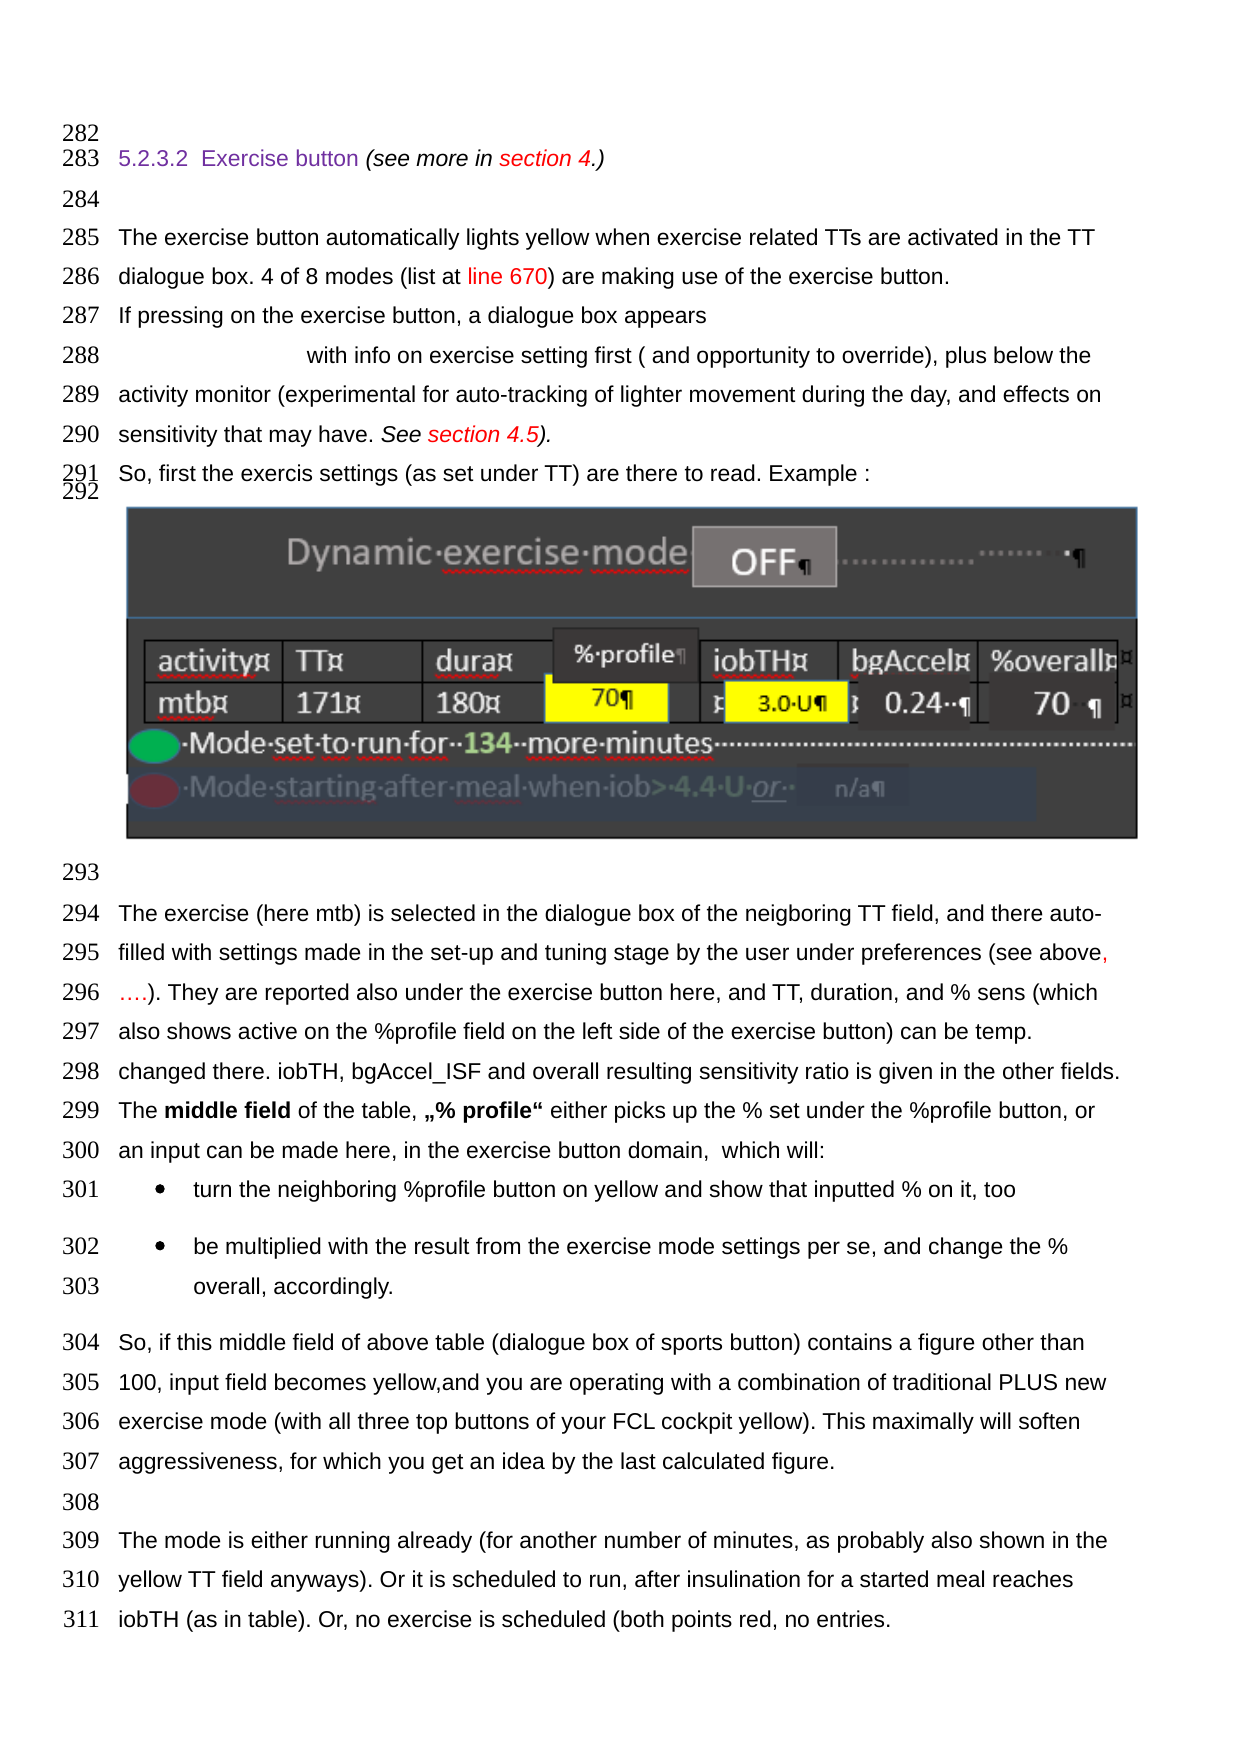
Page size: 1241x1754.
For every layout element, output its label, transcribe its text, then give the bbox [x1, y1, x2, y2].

text So, first the exercis settings (as set under TT) are there to read. Example : [118, 460, 1122, 487]
text 5.2.3.2 Exercise button (see more in section 4.) [118, 144, 1122, 171]
text So, if this middle field of above table (dialogue box of sports button) contains a figure other than 100, input field becomes yellow,and you are operating with a combination of traditional PLUS new exercise mode (with all three top buttons of your FCL cockpit yellow). This maximally will soften aggressiveness, for which you get an idea by the last calculated figure. [118, 1329, 1122, 1474]
list turn the neighboring %profile button on yellow and show that inputted % on it, too [156, 1176, 1122, 1203]
text The exercise button automatically lights yellow when exercise related TTs are activated in the TT dialogue box. 4 of 8 modes (list at line 670) are making use of the exercise button. [118, 223, 1122, 289]
text The middle field of the table, „% profile“ either picks up the % set under the %profile button, or an input can be made here, in the exercise button domain, which will: [118, 1097, 1122, 1163]
text If pressing on the exercise button, a dialogue box appears (if extended design for FCL cockpit is already launched) with info on exercise setting first ( and opportunity to override), plus below the activity monitor (experimental for auto-tracking of lighter movement during the day, and effects on sensitivity that may have. See section 4.5). [118, 302, 1122, 447]
list be multiplied with the result from the exercise mode settings per se, and change the % overall, accordingly. [156, 1233, 1122, 1299]
text The exercise (here mtb) is selected in the dialogue box of the neigboring TT field, and there auto- filled with settings made in the set-up and tuning stage by the user under preferences (see above,….). They are reported also under the exercise button here, and TT, duration, and % sens (which also shows active on the %profile field on the left side of the exercise button) can be temp. changed there. iobTH, bgAccel_ISF and overall resulting sensitivity ratio is given in the other fields. [118, 900, 1122, 1084]
text The mode is either running already (for another number of minutes, as probably also shown in the yellow TT field anyways). Or it is scheduled to run, after insulination for a started meal reaches iobTH (as in table). Or, no exercise is scheduled (both points red, no entries. [118, 1527, 1122, 1632]
